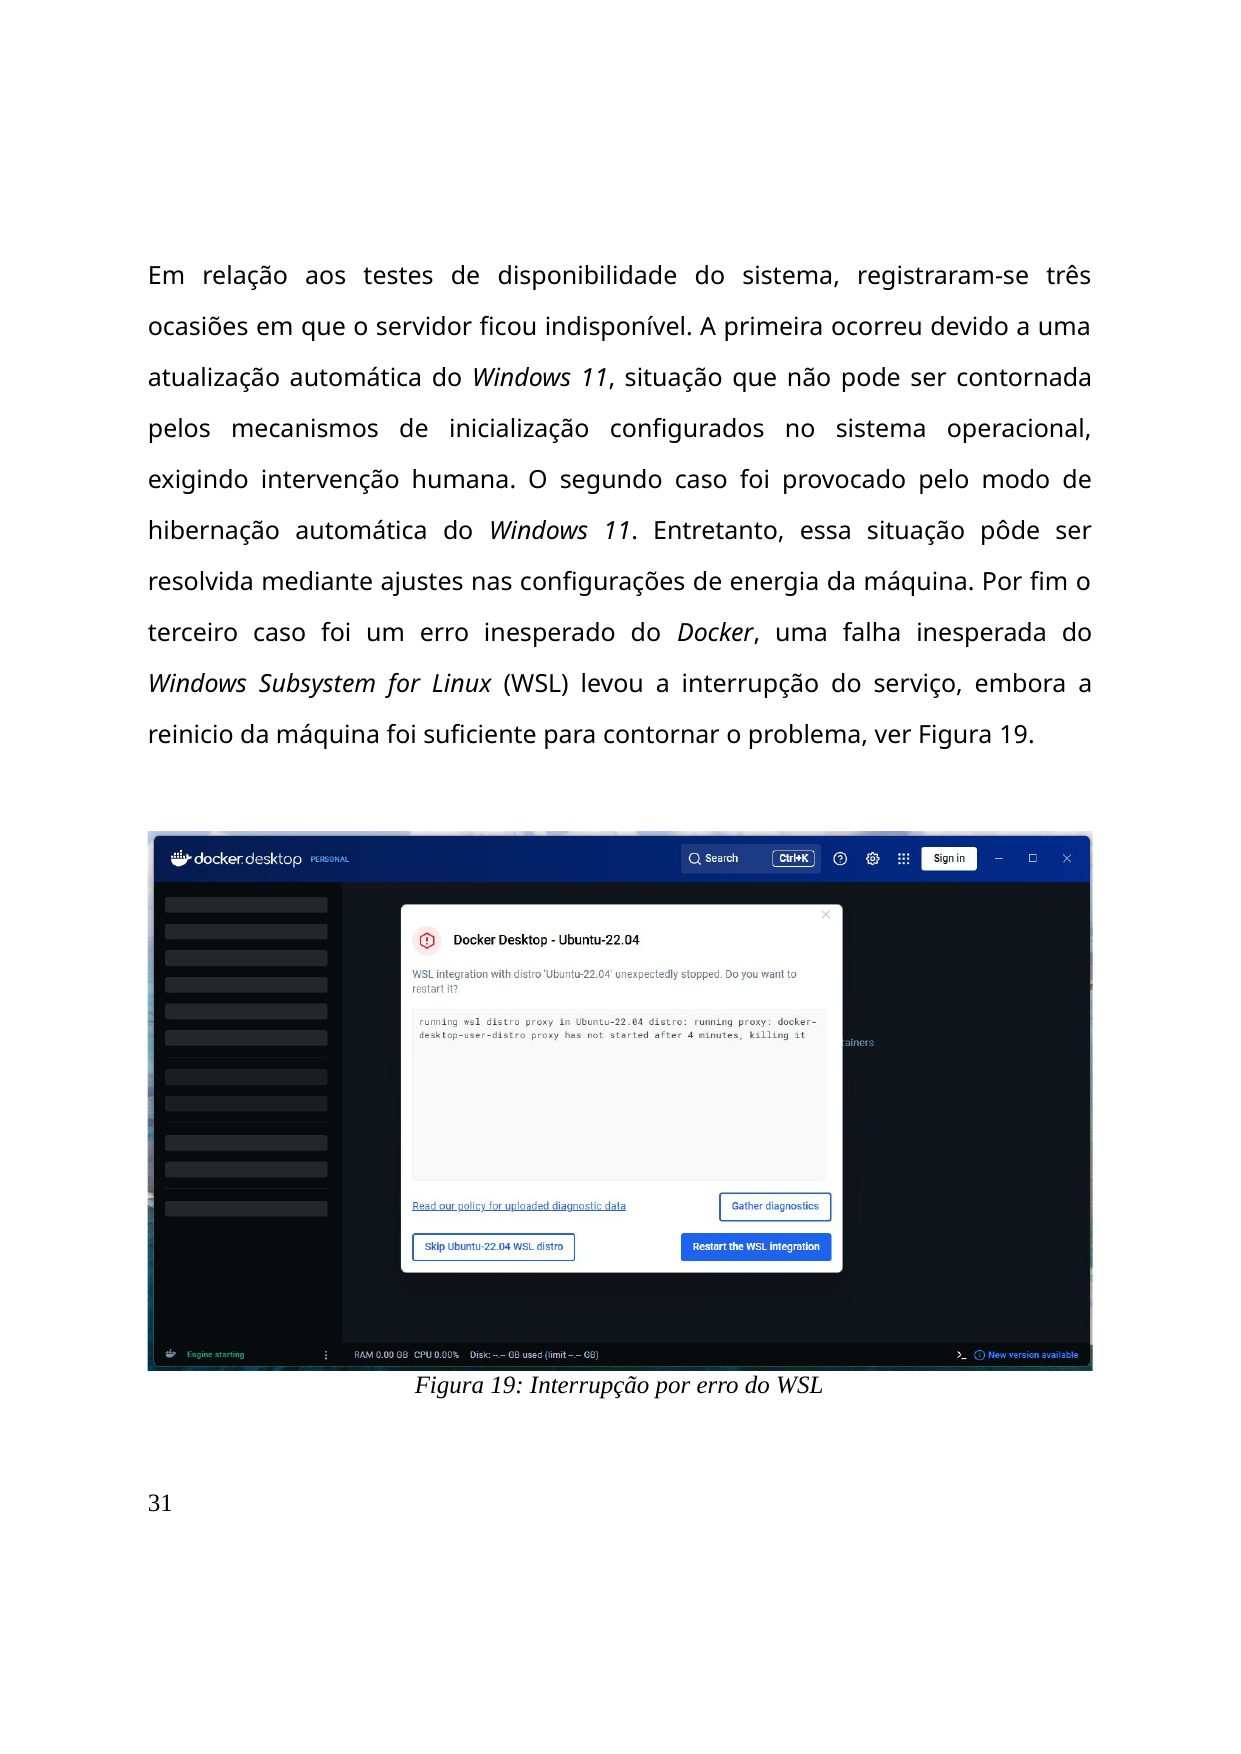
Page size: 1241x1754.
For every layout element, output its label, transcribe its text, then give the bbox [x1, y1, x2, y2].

text Figura 19: Interrupção por erro do WSL [148, 1371, 1093, 1399]
text Em relação aos testes de disponibilidade do sistema, registraram-se três ocasiões em que o servidor ficou indisponível. A primeira ocorreu devido a uma atualização automática do Windows 11, situação que não pode ser contornada pelos mecanismos de inicialização configurados no sistema operacional, exigindo intervenção humana. O segundo caso foi provocado pelo modo de hibernação automática do Windows 11. Entretanto, essa situação pôde ser resolvida mediante ajustes nas configurações de energia da máquina. Por fim o terceiro caso foi um erro inesperado do Docker, uma falha inesperada do Windows Subsystem for Linux (WSL) levou a interrupção do serviço, embora a reinicio da máquina foi suficiente para contornar o problema, ver Figura 19. [148, 258, 1093, 751]
picture [147, 831, 1093, 1371]
